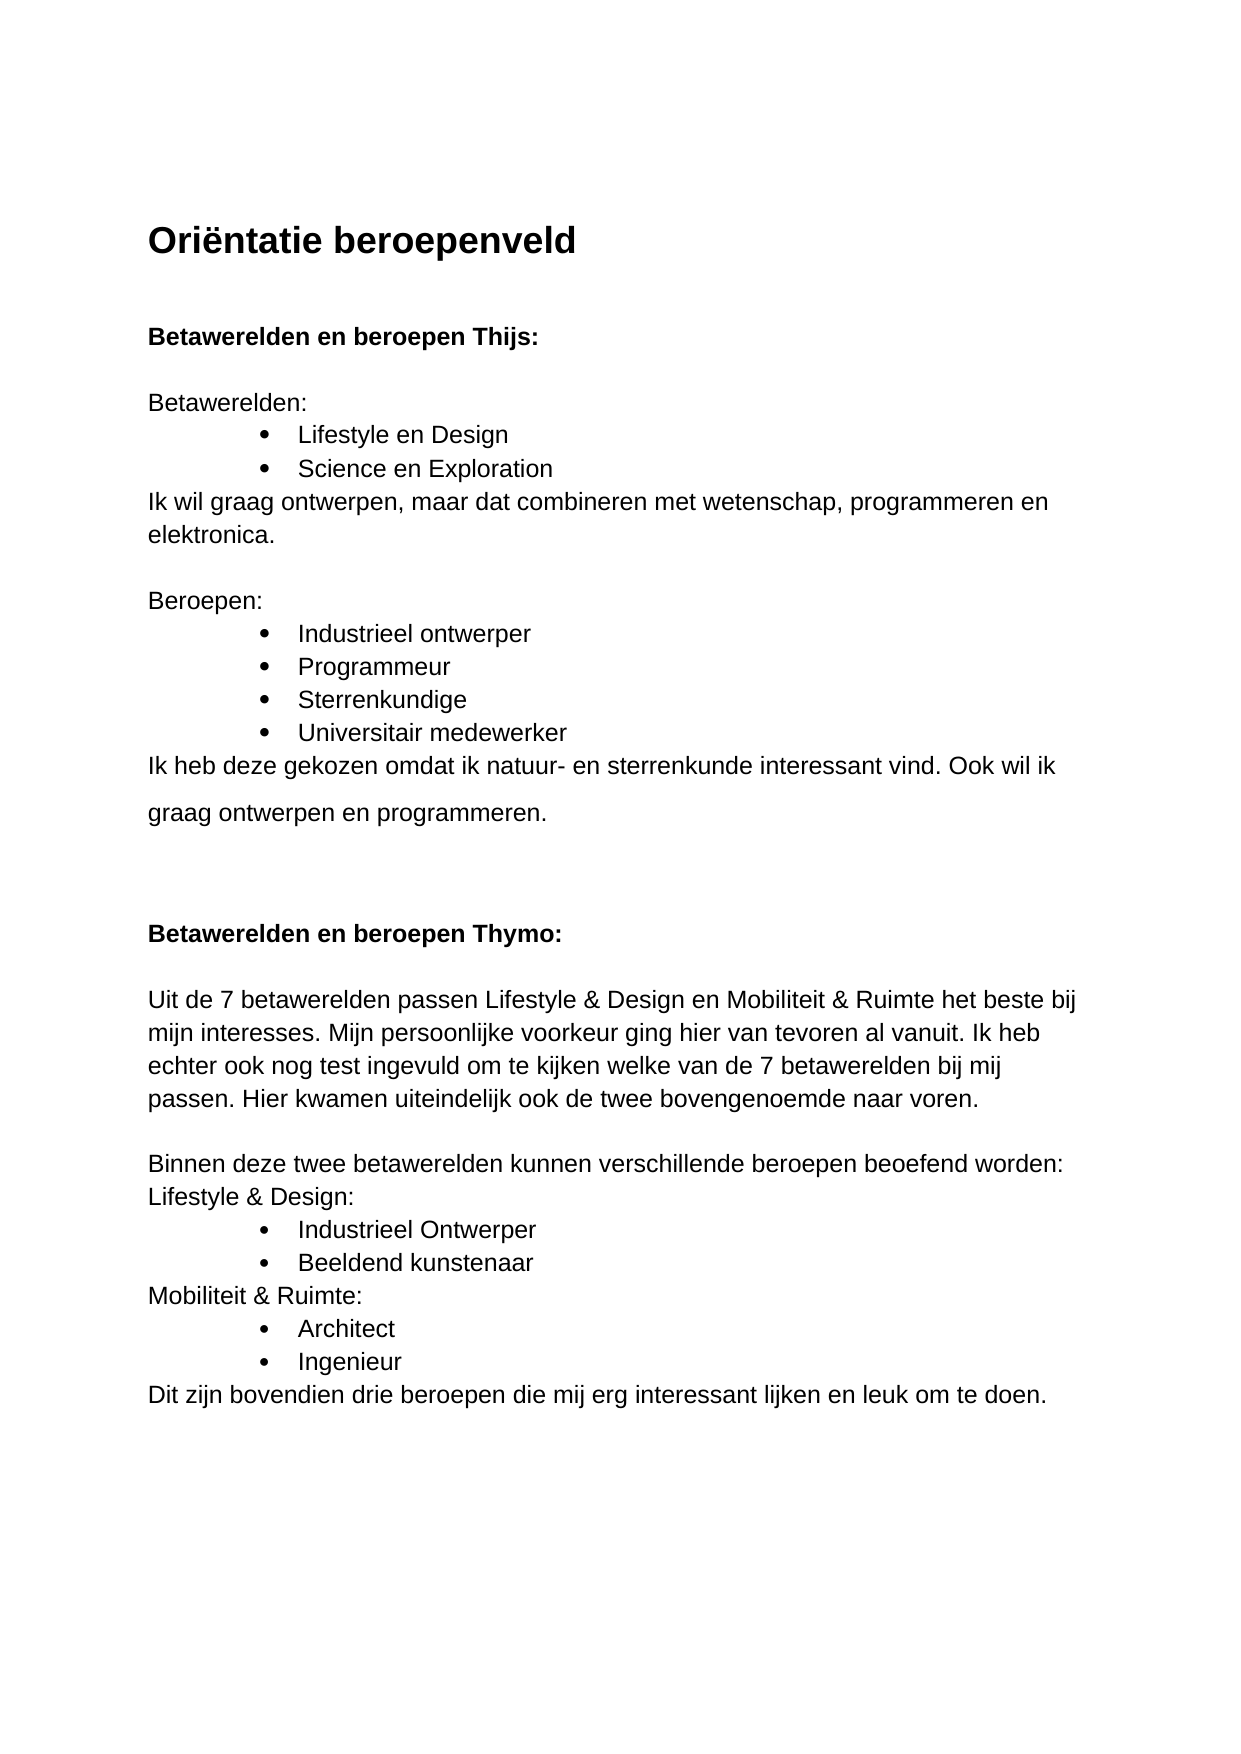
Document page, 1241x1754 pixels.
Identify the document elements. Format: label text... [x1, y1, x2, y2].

text Lifestyle & Design: [148, 1182, 1093, 1211]
list Industrieel ontwerper [260, 619, 1093, 648]
text Beroepen: [148, 586, 1093, 614]
list Universitair medewerker [260, 718, 1093, 747]
text Mobiliteit & Ruimte: [148, 1281, 1093, 1310]
text Binnen deze twee betawerelden kunnen verschillende beroepen beoefend worden: [148, 1149, 1093, 1178]
list Architect [260, 1314, 1093, 1343]
text Ik heb deze gekozen omdat ik natuur- en sterrenkunde interessant vind. Ook wil ik graag ontwerpen en programmeren. [148, 751, 1093, 830]
list Industrieel Ontwerper [260, 1215, 1093, 1244]
list Lifestyle en Design [260, 421, 1093, 449]
list Programmeur [260, 652, 1093, 681]
list Sterrenkundige [260, 685, 1093, 714]
text Betawerelden en beroepen Thijs: [148, 321, 1093, 350]
list Science en Exploration [260, 454, 1093, 482]
text Betawerelden en beroepen Thymo: [148, 919, 1093, 947]
text Ik wil graag ontwerpen, maar dat combineren met wetenschap, programmeren en elektronica. [148, 487, 1093, 548]
text Dit zijn bovendien drie beroepen die mij erg interessant lijken en leuk om te doen. [148, 1380, 1093, 1409]
text Uit de 7 betawerelden passen Lifestyle & Design en Mobiliteit & Ruimte het beste bij mijn interesses. Mijn persoonlijke voorkeur ging hier van tevoren al vanuit. Ik heb echter ook nog test ingevuld om te kijken welke van de 7 betawerelden bij mij passen. Hier kwamen uiteindelijk ook de twee bovengenoemde naar voren. [148, 985, 1093, 1113]
text Betawerelden: [148, 387, 1093, 416]
list Beeldend kunstenaar [260, 1248, 1093, 1277]
list Ingenieur [260, 1347, 1093, 1376]
text Oriëntatie beroepenveld [148, 218, 1093, 261]
